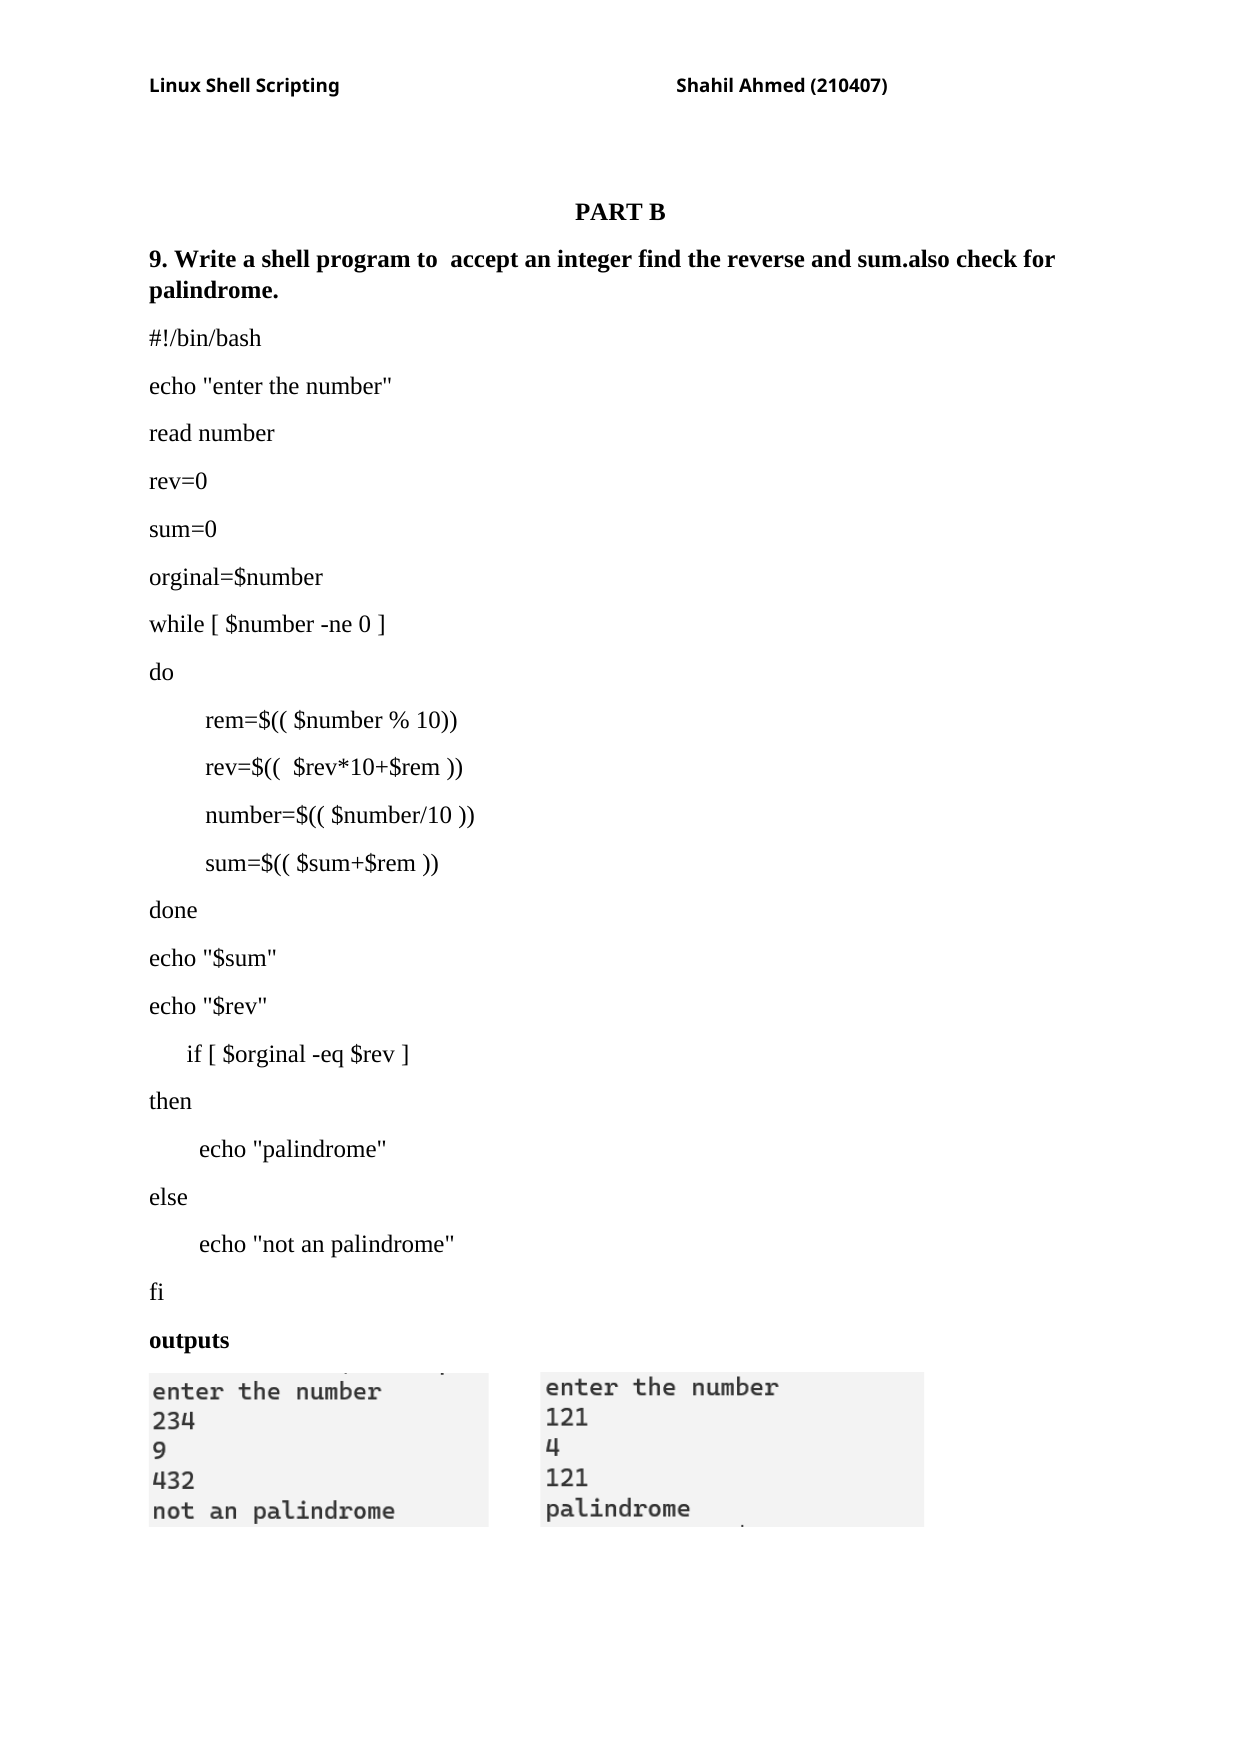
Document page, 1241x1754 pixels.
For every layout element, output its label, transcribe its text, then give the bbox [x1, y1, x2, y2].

picture [540, 1372, 925, 1527]
text echo "not an palindrome" [149, 1229, 1091, 1258]
text rev=$(( $rev*10+$rem )) [149, 752, 1091, 781]
text 9. Write a shell program to accept an integer find the reverse and sum.also check for palindrome. [149, 244, 1091, 304]
text sum=0 [149, 514, 1091, 543]
text echo "$sum" [149, 943, 1091, 972]
text echo "$rev" [149, 991, 1091, 1020]
text then [149, 1086, 1091, 1115]
text read number [149, 418, 1091, 447]
text outputs [149, 1325, 1091, 1354]
text fi [149, 1277, 1091, 1306]
picture [148, 1373, 489, 1527]
text do [149, 657, 1091, 686]
text done [149, 896, 1091, 924]
text rem=$(( $number % 10)) [149, 705, 1091, 733]
text number=$(( $number/10 )) [149, 800, 1091, 829]
text echo "palindrome" [149, 1134, 1091, 1163]
text rev=0 [149, 466, 1091, 495]
text sum=$(( $sum+$rem )) [149, 848, 1091, 877]
text echo "enter the number" [149, 371, 1091, 399]
text while [ $number -ne 0 ] [149, 609, 1091, 638]
text if [ $orginal -eq $rev ] [149, 1039, 1091, 1067]
text orginal=$number [149, 562, 1091, 590]
text PART B [149, 197, 1091, 225]
text #!/bin/bash [149, 323, 1091, 352]
text else [149, 1182, 1091, 1211]
